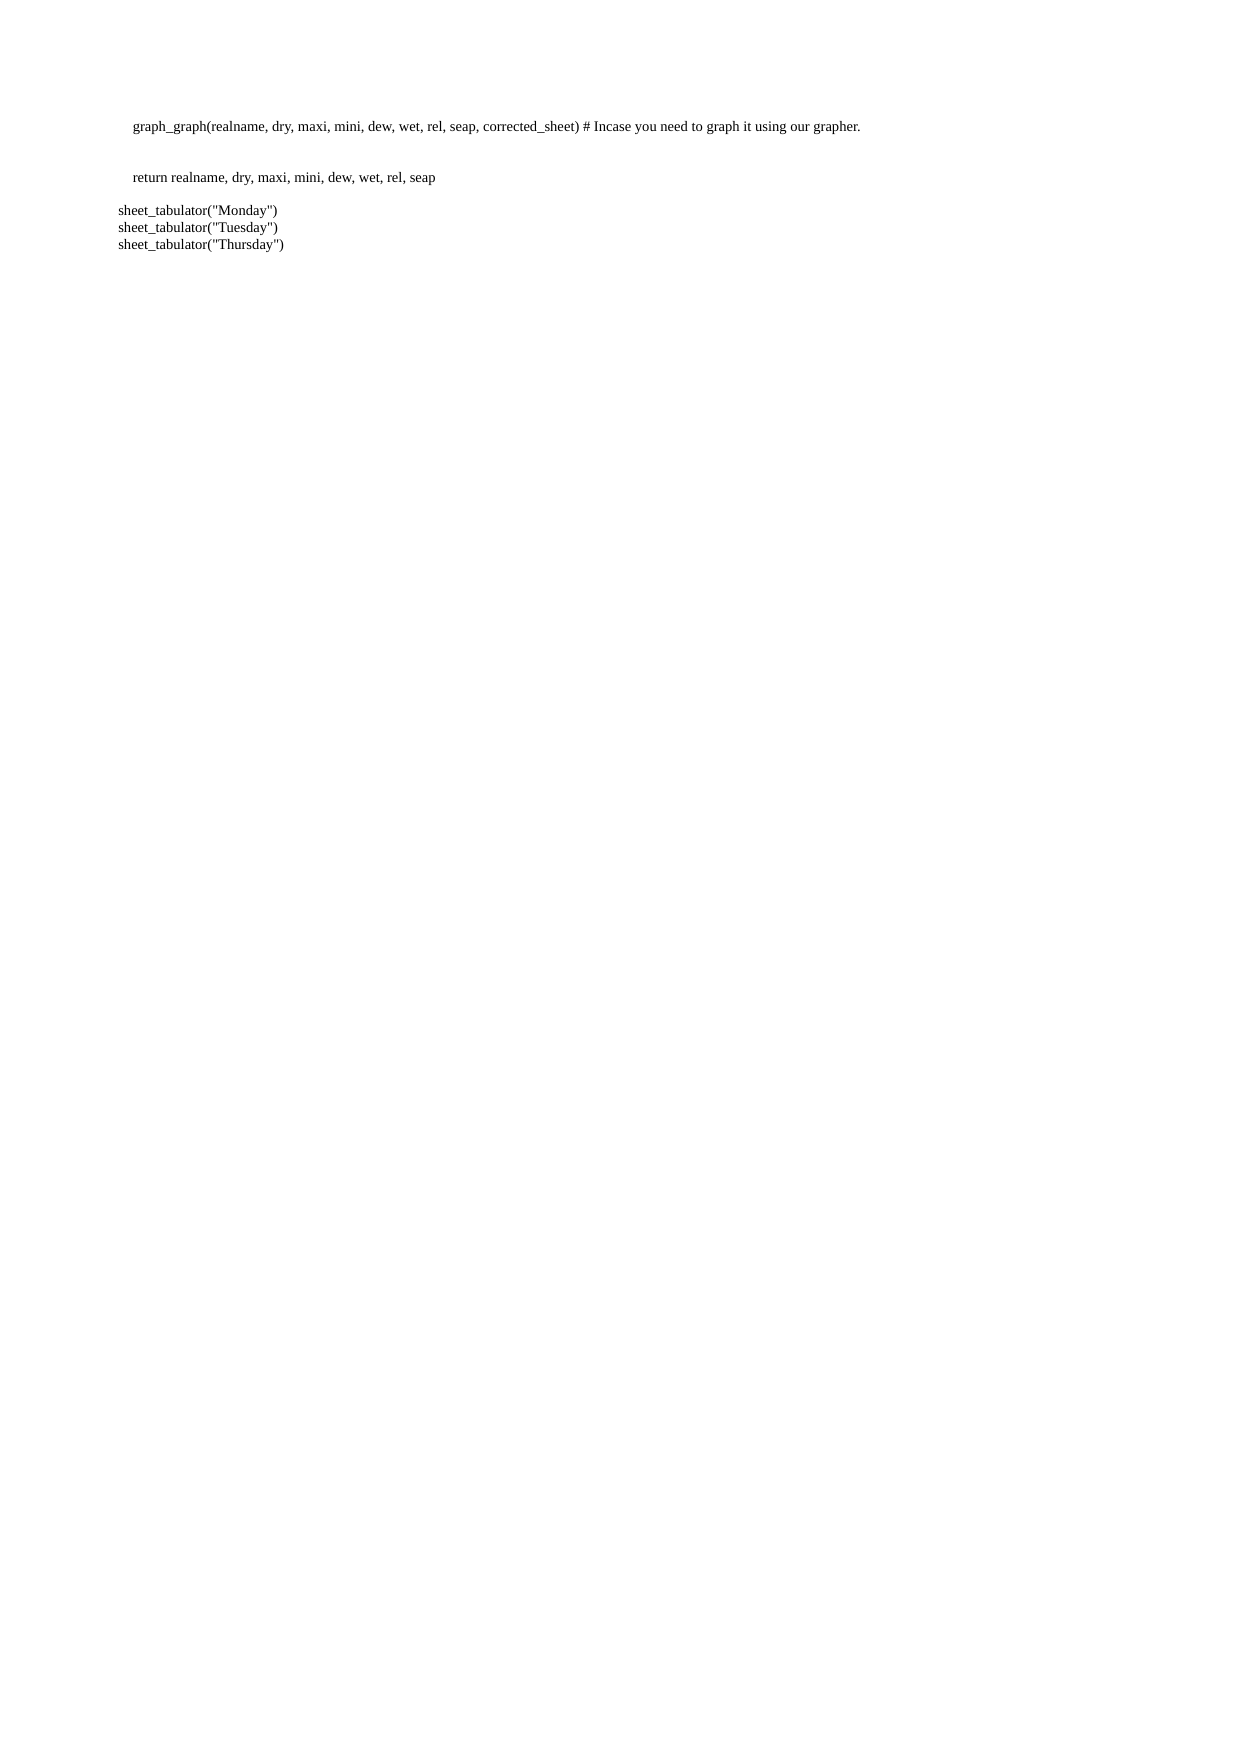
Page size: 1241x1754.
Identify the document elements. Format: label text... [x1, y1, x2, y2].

text sheet_tabulator("Thursday") [118, 236, 1122, 252]
text sheet_tabulator("Monday") [118, 202, 1122, 219]
text sheet_tabulator("Tuesday") [118, 219, 1122, 236]
text return realname, dry, maxi, mini, dew, wet, rel, seap [118, 168, 1122, 185]
text graph_graph(realname, dry, maxi, mini, dew, wet, rel, seap, corrected_sheet) # Incase you need to graph it using our grapher. [118, 118, 1122, 135]
